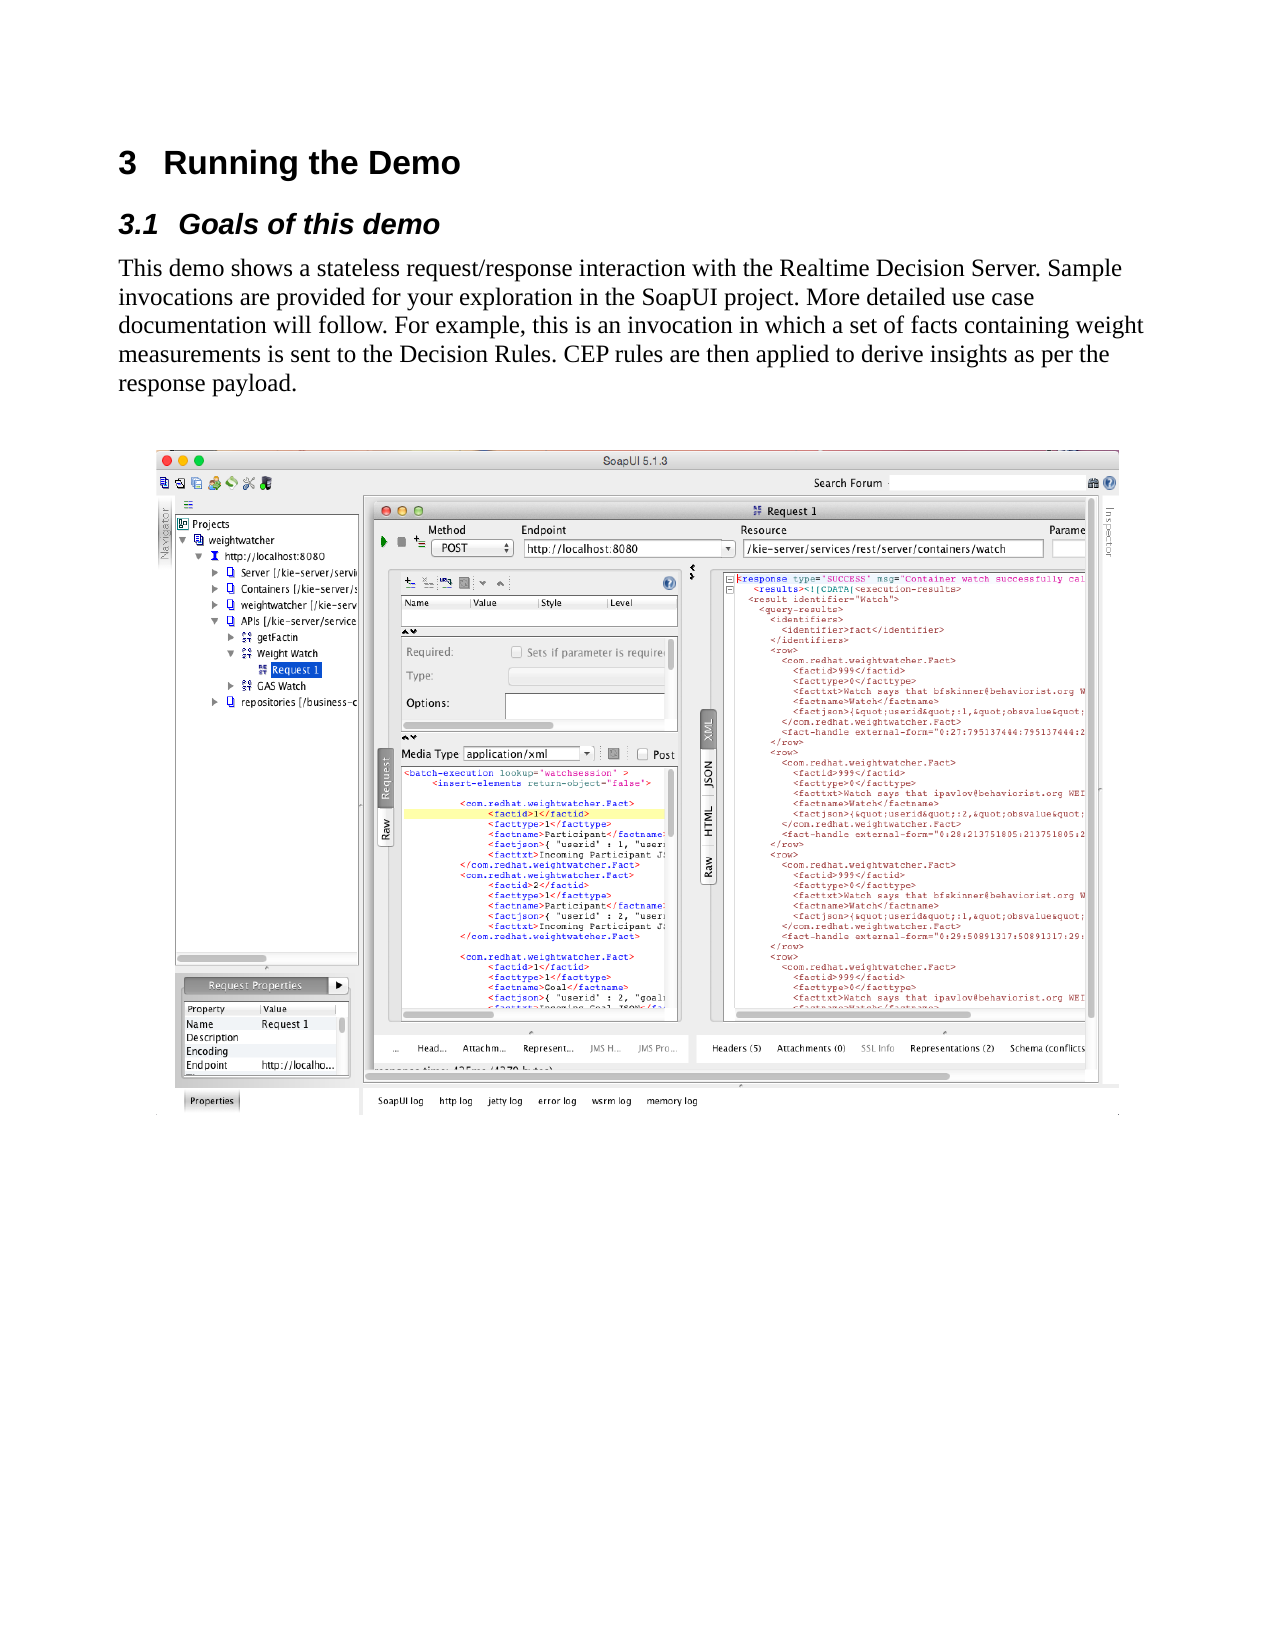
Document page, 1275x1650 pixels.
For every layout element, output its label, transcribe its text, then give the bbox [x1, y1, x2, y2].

text This demo shows a stateless request/response interaction with the Realtime Decision Server. Sample invocations are provided for your exploration in the SoapUI project. More detailed use case documentation will follow. For example, this is an invocation in which a set of facts containing weight measurements is sent to the Decision Rules. CEP rules are then applied to derive insights as per the response payload. [118, 253, 1157, 397]
picture [156, 450, 1119, 1115]
subtitle Goals of this demo [118, 207, 1157, 240]
subtitle Running the Demo [118, 143, 1157, 182]
